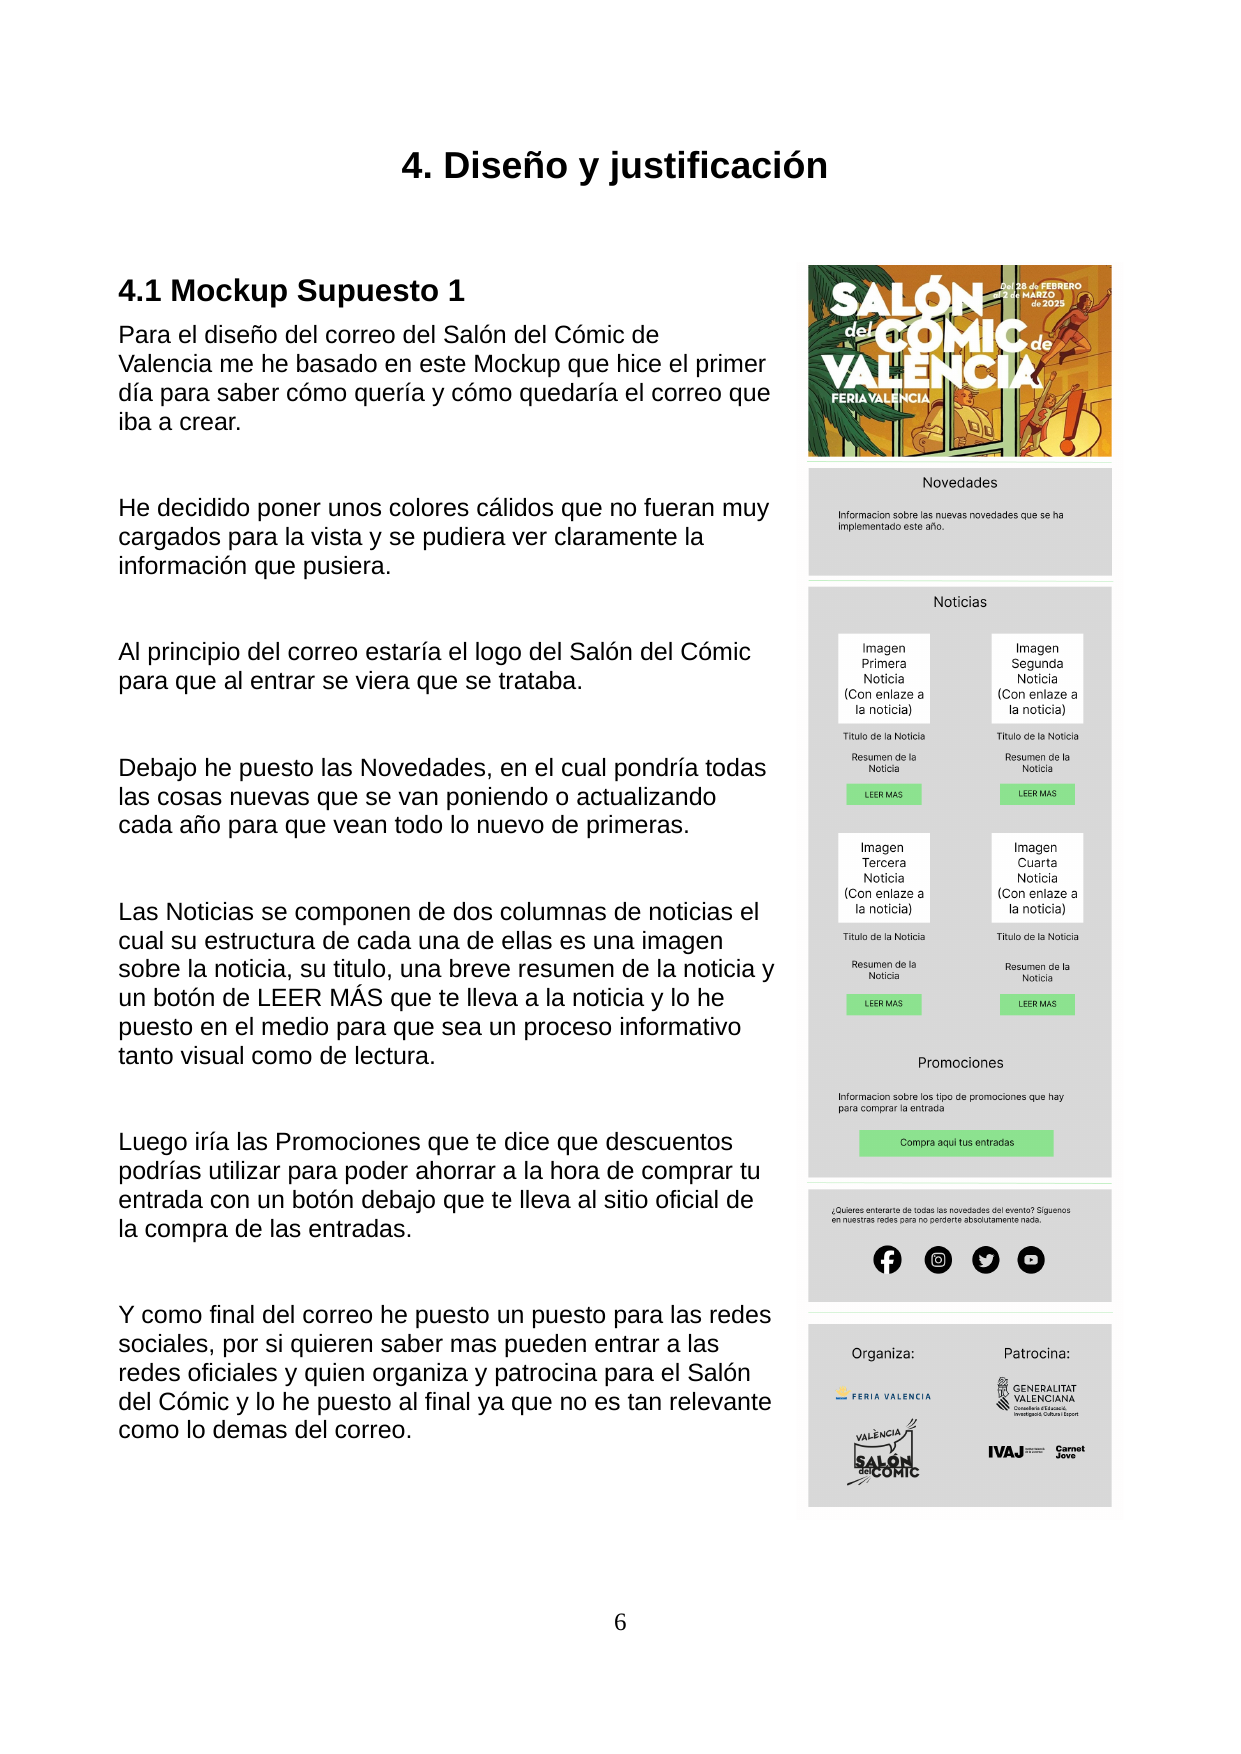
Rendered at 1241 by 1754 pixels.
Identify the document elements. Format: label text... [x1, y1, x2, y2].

title 4. Diseño y justificación [118, 143, 1122, 186]
subtitle 4.1 Mockup Supuesto 1 [118, 272, 796, 308]
text Luego iría las Promociones que te dice que descuentos podrías utilizar para poder ahorrar a la hora de comprar tu entrada con un botón debajo que te lleva al sitio oficial de la compra de las entradas. [118, 1127, 796, 1242]
text Y como final del correo he puesto un puesto para las redes sociales, por si quieren saber mas pueden entrar a las redes oficiales y quien organiza y patrocina para el Salón del Cómic y lo he puesto al final ya que no es tan relevante como lo demas del correo. [118, 1300, 796, 1444]
text Para el diseño del correo del Salón del Cómic de Valencia me he basado en este Mockup que hice el primer día para saber cómo quería y cómo quedaría el correo que iba a crear. [118, 320, 796, 435]
picture [796, 262, 1124, 1520]
text He decidido poner unos colores cálidos que no fueran muy cargados para la vista y se pudiera ver claramente la información que pusiera. [118, 493, 796, 579]
text Al principio del correo estaría el logo del Salón del Cómic para que al entrar se viera que se trataba. [118, 637, 796, 695]
text Las Noticias se componen de dos columnas de noticias el cual su estructura de cada una de ellas es una imagen sobre la noticia, su titulo, una breve resumen de la noticia y un botón de LEER MÁS que te lleva a la noticia y lo he puesto en el medio para que sea un proceso informativo tanto visual como de lectura. [118, 897, 796, 1069]
text Debajo he puesto las Novedades, en el cual pondría todas las cosas nuevas que se van poniendo o actualizando cada año para que vean todo lo nuevo de primeras. [118, 753, 796, 839]
